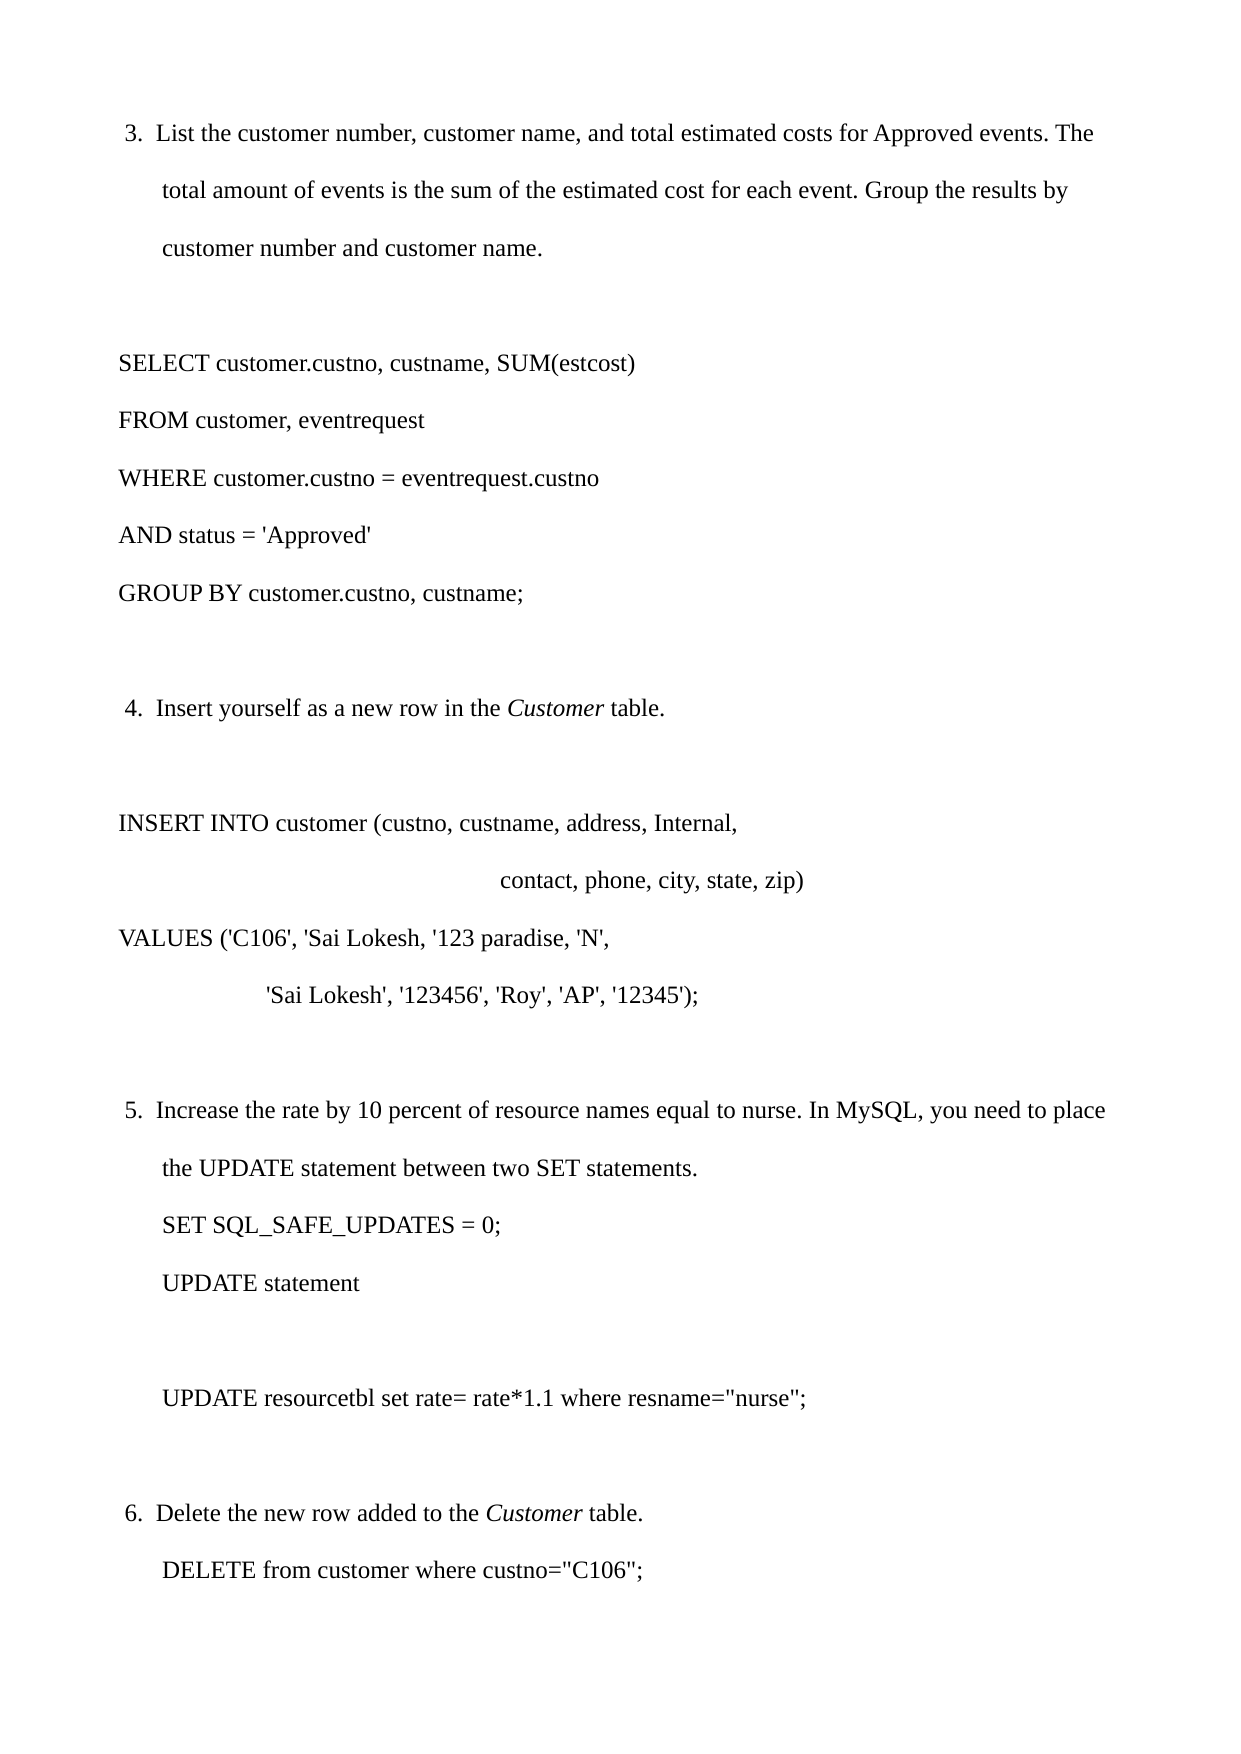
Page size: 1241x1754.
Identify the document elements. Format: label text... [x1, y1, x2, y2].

text 'Sai Lokesh', '123456', 'Roy', 'AP', '12345'); [118, 981, 1122, 1009]
text SELECT customer.custno, custname, SUM(estcost) [118, 348, 1122, 377]
list Delete the new row added to the Customer table. [124, 1498, 1122, 1527]
text WHERE customer.custno = eventrequest.custno [118, 463, 1122, 492]
text AND status = 'Approved' [118, 521, 1122, 549]
text VALUES ('C106', 'Sai Lokesh, '123 paradise, 'N', [118, 923, 1122, 952]
text GROUP BY customer.custno, custname; [118, 578, 1122, 607]
text UPDATE statement [162, 1268, 1122, 1297]
list DELETE from customer where custno="C106"; [124, 1556, 1122, 1584]
text UPDATE resourcetbl set rate= rate*1.1 where resname="nurse"; [162, 1383, 1122, 1412]
text contact, phone, city, state, zip) [118, 866, 1122, 894]
list List the customer number, customer name, and total estimated costs for Approved events. The total amount of events is the sum of the estimated cost for each event. Group the results by customer number and customer name. [124, 118, 1122, 262]
text INSERT INTO customer (custno, custname, address, Internal, [118, 808, 1122, 837]
list Increase the rate by 10 percent of resource names equal to nurse. In MySQL, you need to place the UPDATE statement between two SET statements. [124, 1096, 1122, 1182]
text FROM customer, eventrequest [118, 406, 1122, 434]
list Insert yourself as a new row in the Customer table. [124, 693, 1122, 722]
text SET SQL_SAFE_UPDATES = 0; [162, 1211, 1122, 1239]
